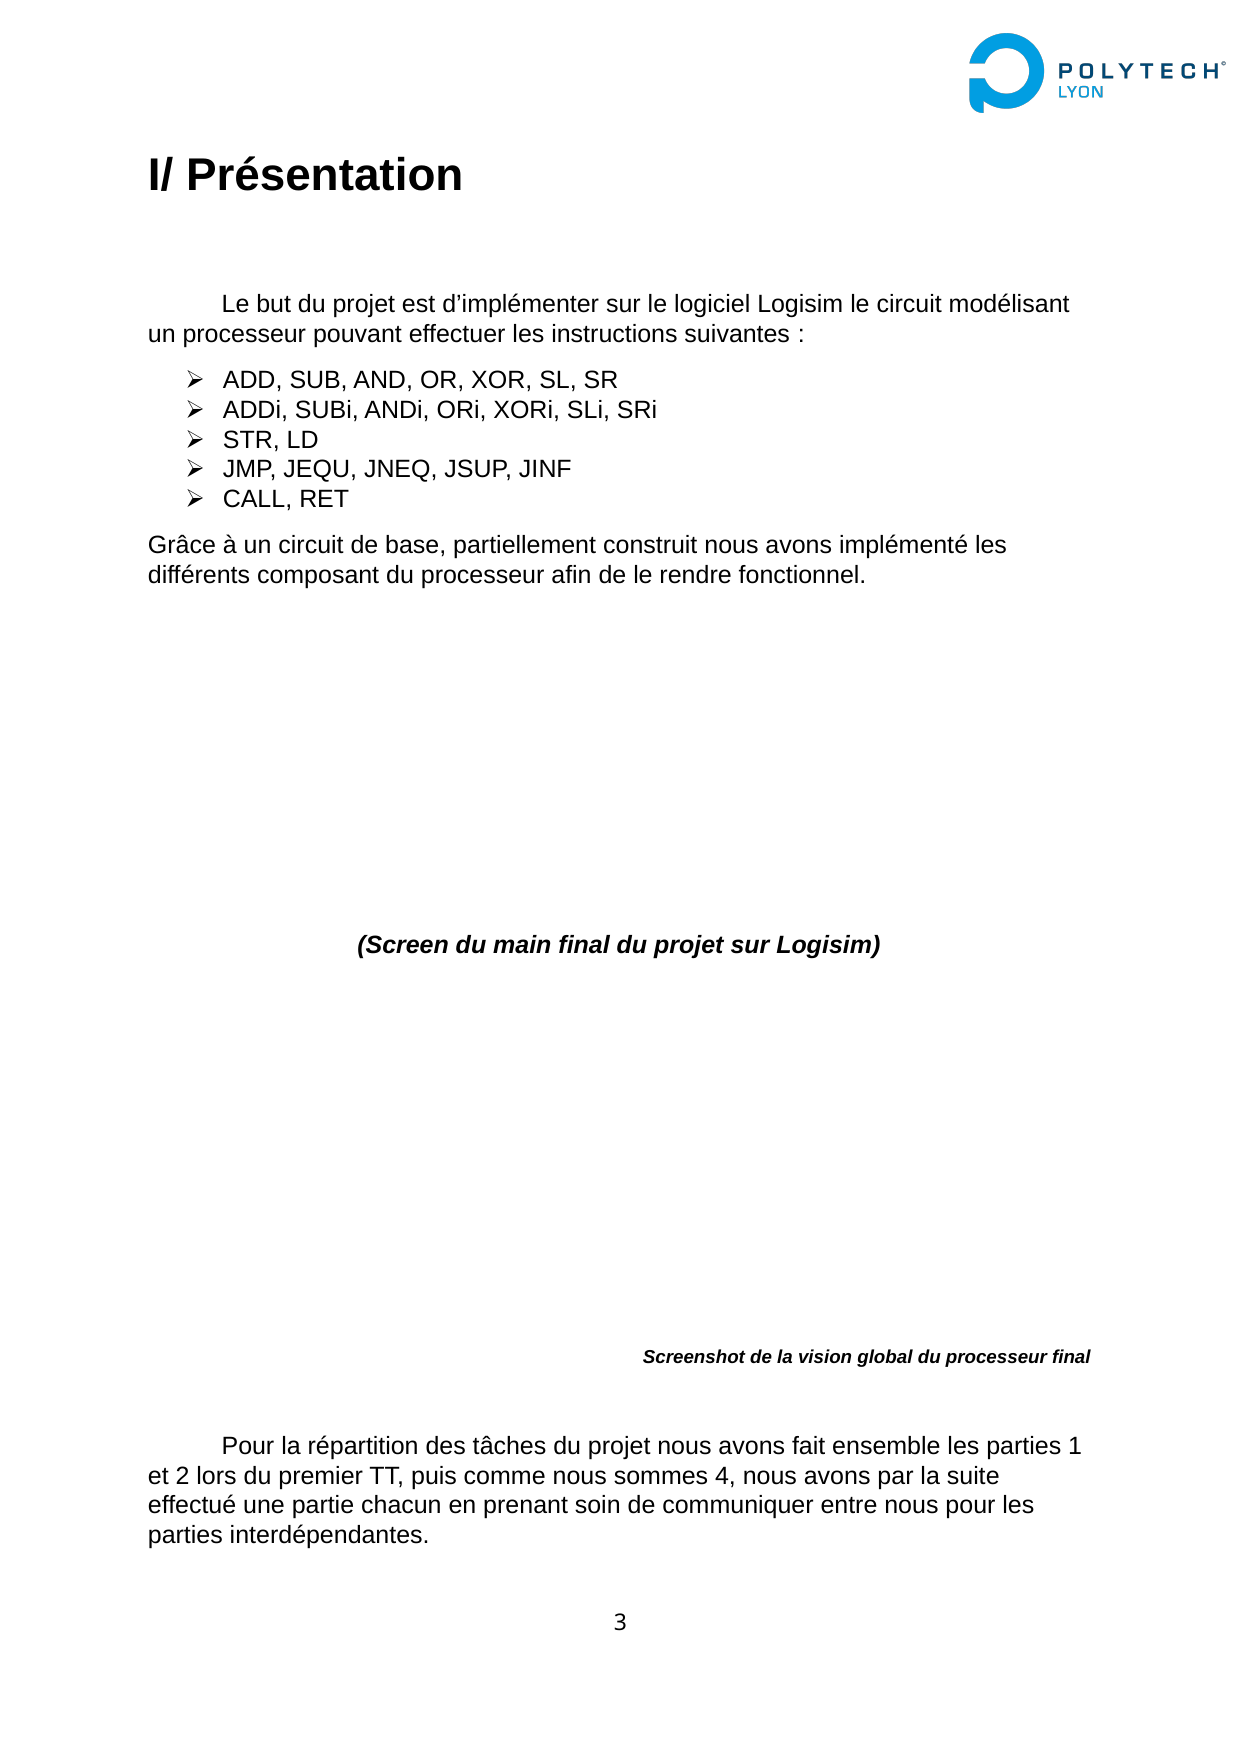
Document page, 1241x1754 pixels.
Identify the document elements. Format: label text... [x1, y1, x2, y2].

text Le but du projet est d’implémenter sur le logiciel Logisim le circuit modélisant un processeur pouvant effectuer les instructions suivantes : [148, 289, 1093, 348]
text Grâce à un circuit de base, partiellement construit nous avons implémenté les différents composant du processeur afin de le rendre fonctionnel. [148, 530, 1093, 589]
list ADDi, SUBi, ANDi, ORi, XORi, SLi, SRi [185, 395, 1093, 424]
text Pour la répartition des tâches du projet nous avons fait ensemble les parties 1 et 2 lors du premier TT, puis comme nous sommes 4, nous avons par la suite effectué une partie chacun en prenant soin de communiquer entre nous pour les parties interdépendantes. [148, 1431, 1093, 1549]
list ADD, SUB, AND, OR, XOR, SL, SR [185, 365, 1093, 394]
text I/ Présentation [148, 148, 1093, 200]
text Screenshot de la vision global du processeur final [148, 1346, 1093, 1368]
text (Screen du main final du projet sur Logisim) [148, 930, 1093, 959]
list STR, LD [185, 425, 1093, 453]
list JMP, JEQU, JNEQ, JSUP, JINF [185, 454, 1093, 483]
list CALL, RET [185, 484, 1093, 513]
